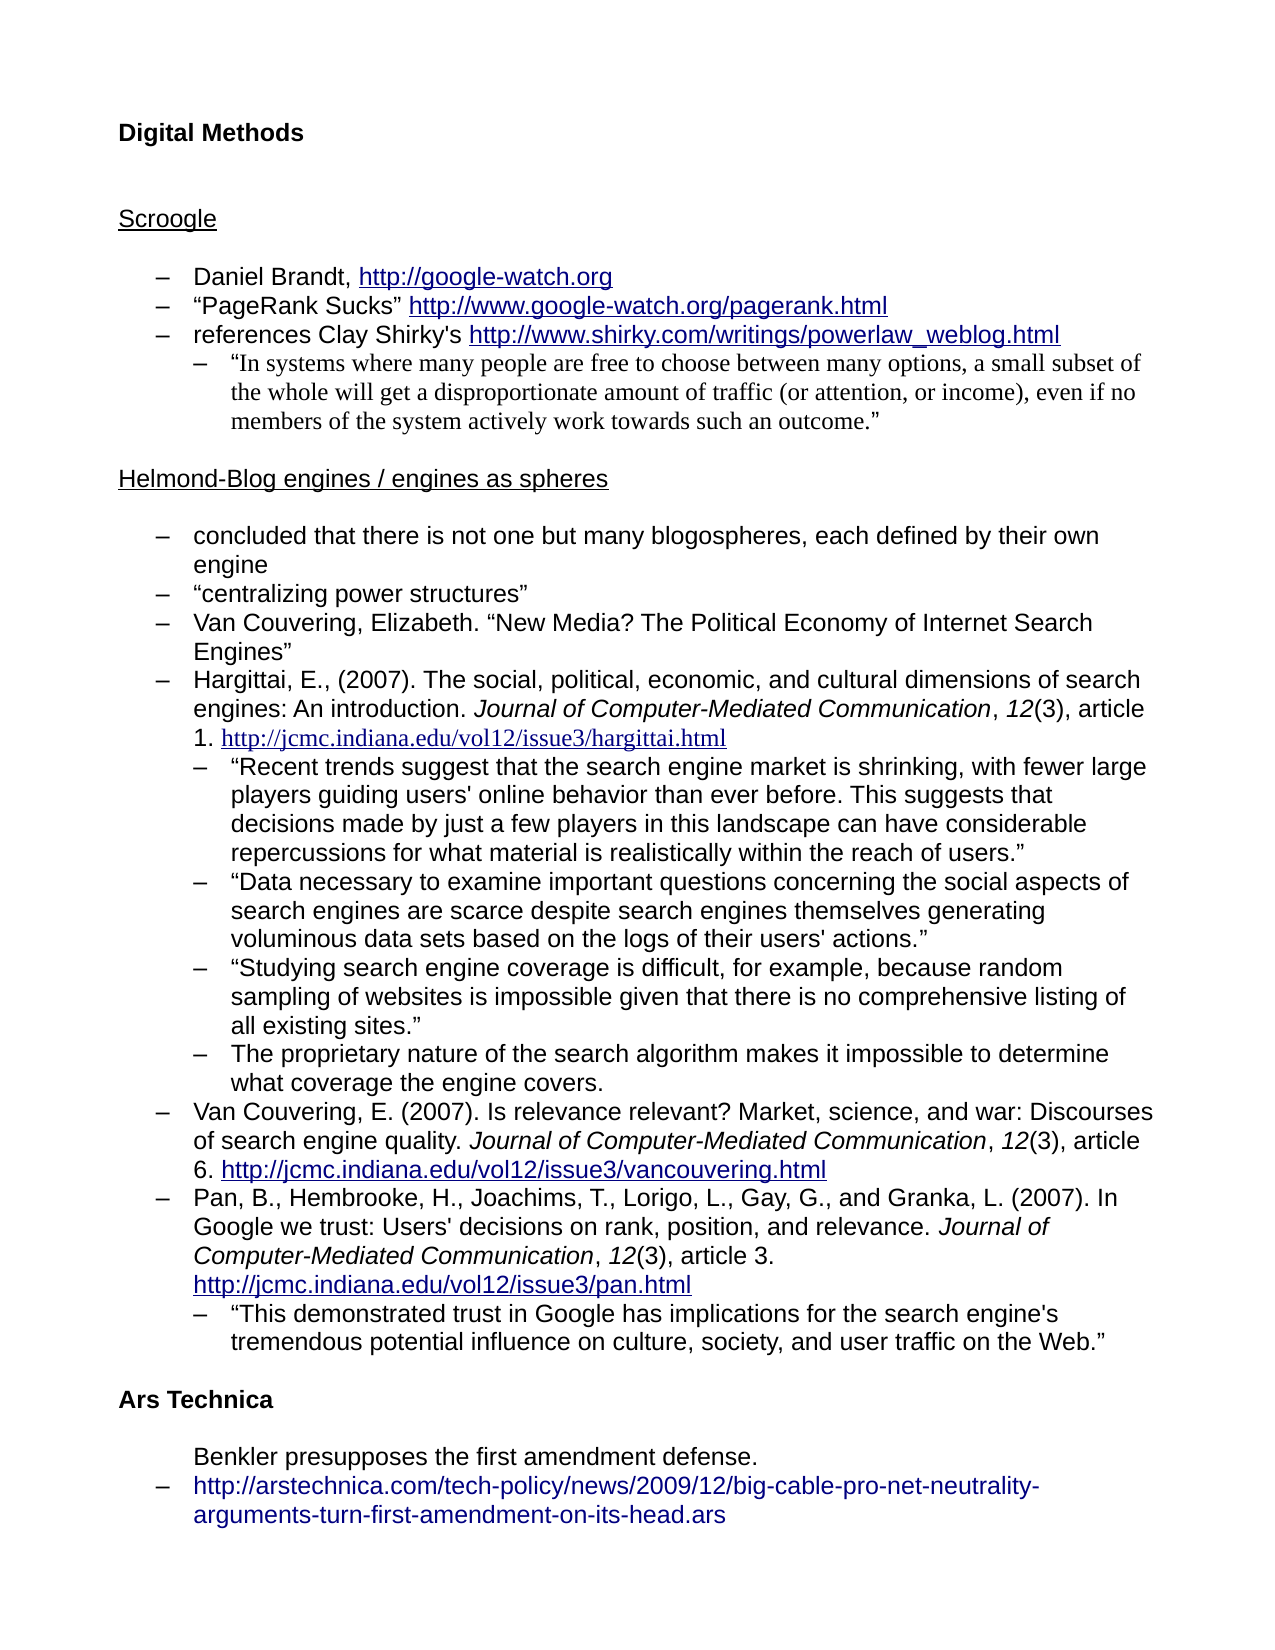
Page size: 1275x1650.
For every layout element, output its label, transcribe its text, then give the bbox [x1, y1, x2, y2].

list http://arstechnica.com/tech-policy/news/2009/12/big-cable-pro-net-neutrality-arguments-turn-first-amendment-on-its-head.ars [156, 1471, 1157, 1529]
list Benkler presupposes the first amendment defense. [156, 1442, 1157, 1471]
list “Data necessary to examine important questions concerning the social aspects of search engines are scarce despite search engines themselves generating voluminous data sets based on the logs of their users' actions.” [193, 867, 1157, 953]
text Helmond-Blog engines / engines as spheres [118, 464, 1157, 492]
list “Recent trends suggest that the search engine market is shrinking, with fewer large players guiding users' online behavior than ever before. This suggests that decisions made by just a few players in this landscape can have considerable repercussions for what material is realistically within the reach of users.” [193, 752, 1157, 867]
list Pan, B., Hembrooke, H., Joachims, T., Lorigo, L., Gay, G., and Granka, L. (2007). In Google we trust: Users' decisions on rank, position, and relevance. Journal of Computer-Mediated Communication, 12(3), article 3. http://jcmc.indiana.edu/vol12/issue3/pan.html [156, 1183, 1157, 1298]
list “This demonstrated trust in Google has implications for the search engine's tremendous potential influence on culture, society, and user traffic on the Web.” [193, 1298, 1157, 1356]
list Daniel Brandt, http://google-watch.org [156, 262, 1157, 291]
list Van Couvering, E. (2007). Is relevance relevant? Market, science, and war: Discourses of search engine quality. Journal of Computer-Mediated Communication, 12(3), article 6. http://jcmc.indiana.edu/vol12/issue3/vancouvering.html [156, 1097, 1157, 1183]
list “PageRank Sucks” http://www.google-watch.org/pagerank.html [156, 291, 1157, 319]
list The proprietary nature of the search algorithm makes it impossible to determine what coverage the engine covers. [193, 1039, 1157, 1097]
text Digital Methods [118, 118, 1157, 147]
list references Clay Shirky's http://www.shirky.com/writings/powerlaw_weblog.html [156, 319, 1157, 348]
list “centralizing power structures” [156, 579, 1157, 608]
list concluded that there is not one but many blogospheres, each defined by their own engine [156, 521, 1157, 579]
list Hargittai, E., (2007). The social, political, economic, and cultural dimensions of search engines: An introduction. Journal of Computer-Mediated Communication, 12(3), article 1. http://jcmc.indiana.edu/vol12/issue3/hargittai.html [156, 665, 1157, 752]
text Scroogle [118, 204, 1157, 233]
list “Studying search engine coverage is difficult, for example, because random sampling of websites is impossible given that there is no comprehensive listing of all existing sites.” [193, 953, 1157, 1039]
text Ars Technica [118, 1385, 1157, 1414]
list Van Couvering, Elizabeth. “New Media? The Political Economy of Internet Search Engines” [156, 608, 1157, 665]
list “In systems where many people are free to choose between many options, a small subset of the whole will get a disproportionate amount of traffic (or attention, or income), even if no members of the system actively work towards such an outcome.” [193, 348, 1157, 435]
